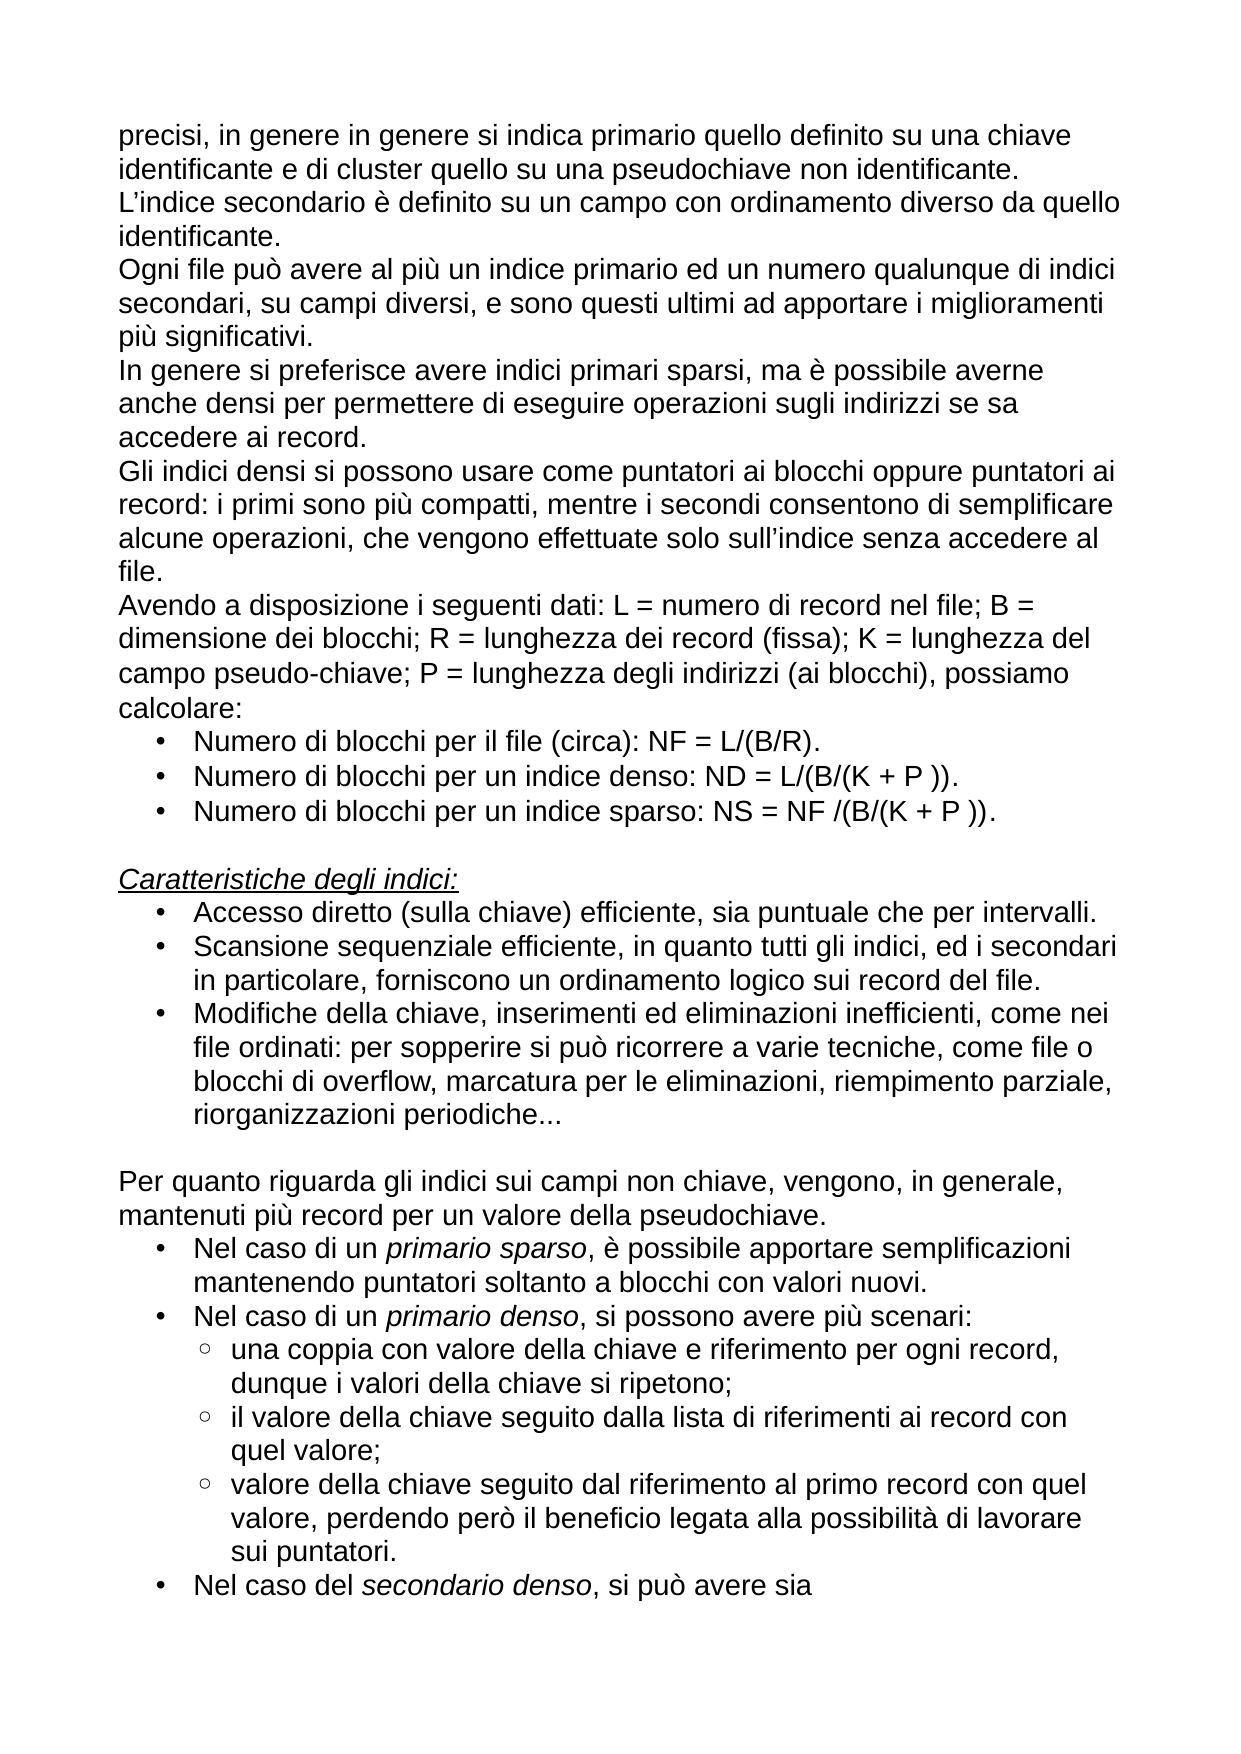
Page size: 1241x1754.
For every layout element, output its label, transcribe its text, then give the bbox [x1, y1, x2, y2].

list il valore della chiave seguito dalla lista di riferimenti ai record con quel valore; [193, 1400, 1122, 1467]
list Numero di blocchi per un indice denso: ND = L/(B/(K + P ))﻿. [156, 759, 1122, 793]
list Nel caso di un primario denso, si possono avere più scenari: [156, 1299, 1122, 1332]
list Modifiche della chiave, inserimenti ed eliminazioni inefficienti, come nei file ordinati: per sopperire si può ricorrere a varie tecniche, come file o blocchi di overflow, marcatura per le eliminazioni, riempimento parziale, riorganizzazioni periodiche... [156, 996, 1122, 1131]
list Numero di blocchi per un indice sparso: NS = NF /(B/(K + P ))﻿. [156, 793, 1122, 828]
text Avendo a disposizione i seguenti dati: L = numero di record nel file; B = ﻿dimensione dei blocchi; R = ﻿lunghezza dei record (fissa); K = ﻿lunghezza del campo pseudo-chiave; P = ﻿lunghezza degli indirizzi (ai blocchi), possiamo calcolare: [118, 588, 1122, 724]
list Nel caso del secondario denso, si può avere sia [156, 1568, 1122, 1602]
list Accesso diretto (sulla chiave) efficiente, sia puntuale che per intervalli. [156, 895, 1122, 929]
list una coppia con valore della chiave e riferimento per ogni record, dunque i valori della chiave si ripetono; [193, 1332, 1122, 1400]
text Gli indici densi si possono usare come puntatori ai blocchi oppure puntatori ai record: i primi sono più compatti, mentre i secondi consentono di semplificare alcune operazioni, che vengono effettuate solo sull’indice senza accedere al file. [118, 453, 1122, 588]
text precisi, in genere in genere si indica primario quello definito su una chiave identificante e di cluster quello su una pseudochiave non identificante. L’indice secondario è definito su un campo con ordinamento diverso da quello identificante. [118, 118, 1122, 252]
text Per quanto riguarda gli indici sui campi non chiave, vengono, in generale, mantenuti più record per un valore della pseudochiave. [118, 1164, 1122, 1231]
list valore della chiave seguito dal riferimento al primo record con quel valore, perdendo però il beneficio legata alla possibilità di lavorare sui puntatori. [193, 1467, 1122, 1568]
list Scansione sequenziale efficiente, in quanto tutti gli indici, ed i secondari in particolare, forniscono un ordinamento logico sui record del file. [156, 929, 1122, 996]
text In genere si preferisce avere indici primari sparsi, ma è possibile averne anche densi per permettere di eseguire operazioni sugli indirizzi se sa accedere ai record. [118, 353, 1122, 453]
list Nel caso di un primario sparso, è possibile apportare semplificazioni mantenendo puntatori soltanto a blocchi con valori nuovi. [156, 1231, 1122, 1299]
text Ogni file può avere al più un indice primario ed un numero qualunque di indici secondari, su campi diversi, e sono questi ultimi ad apportare i miglioramenti più significativi. [118, 252, 1122, 353]
list Numero di blocchi per il file (circa): NF = L/(B/R)﻿. [156, 724, 1122, 759]
text Caratteristiche degli indici: [118, 862, 1122, 895]
